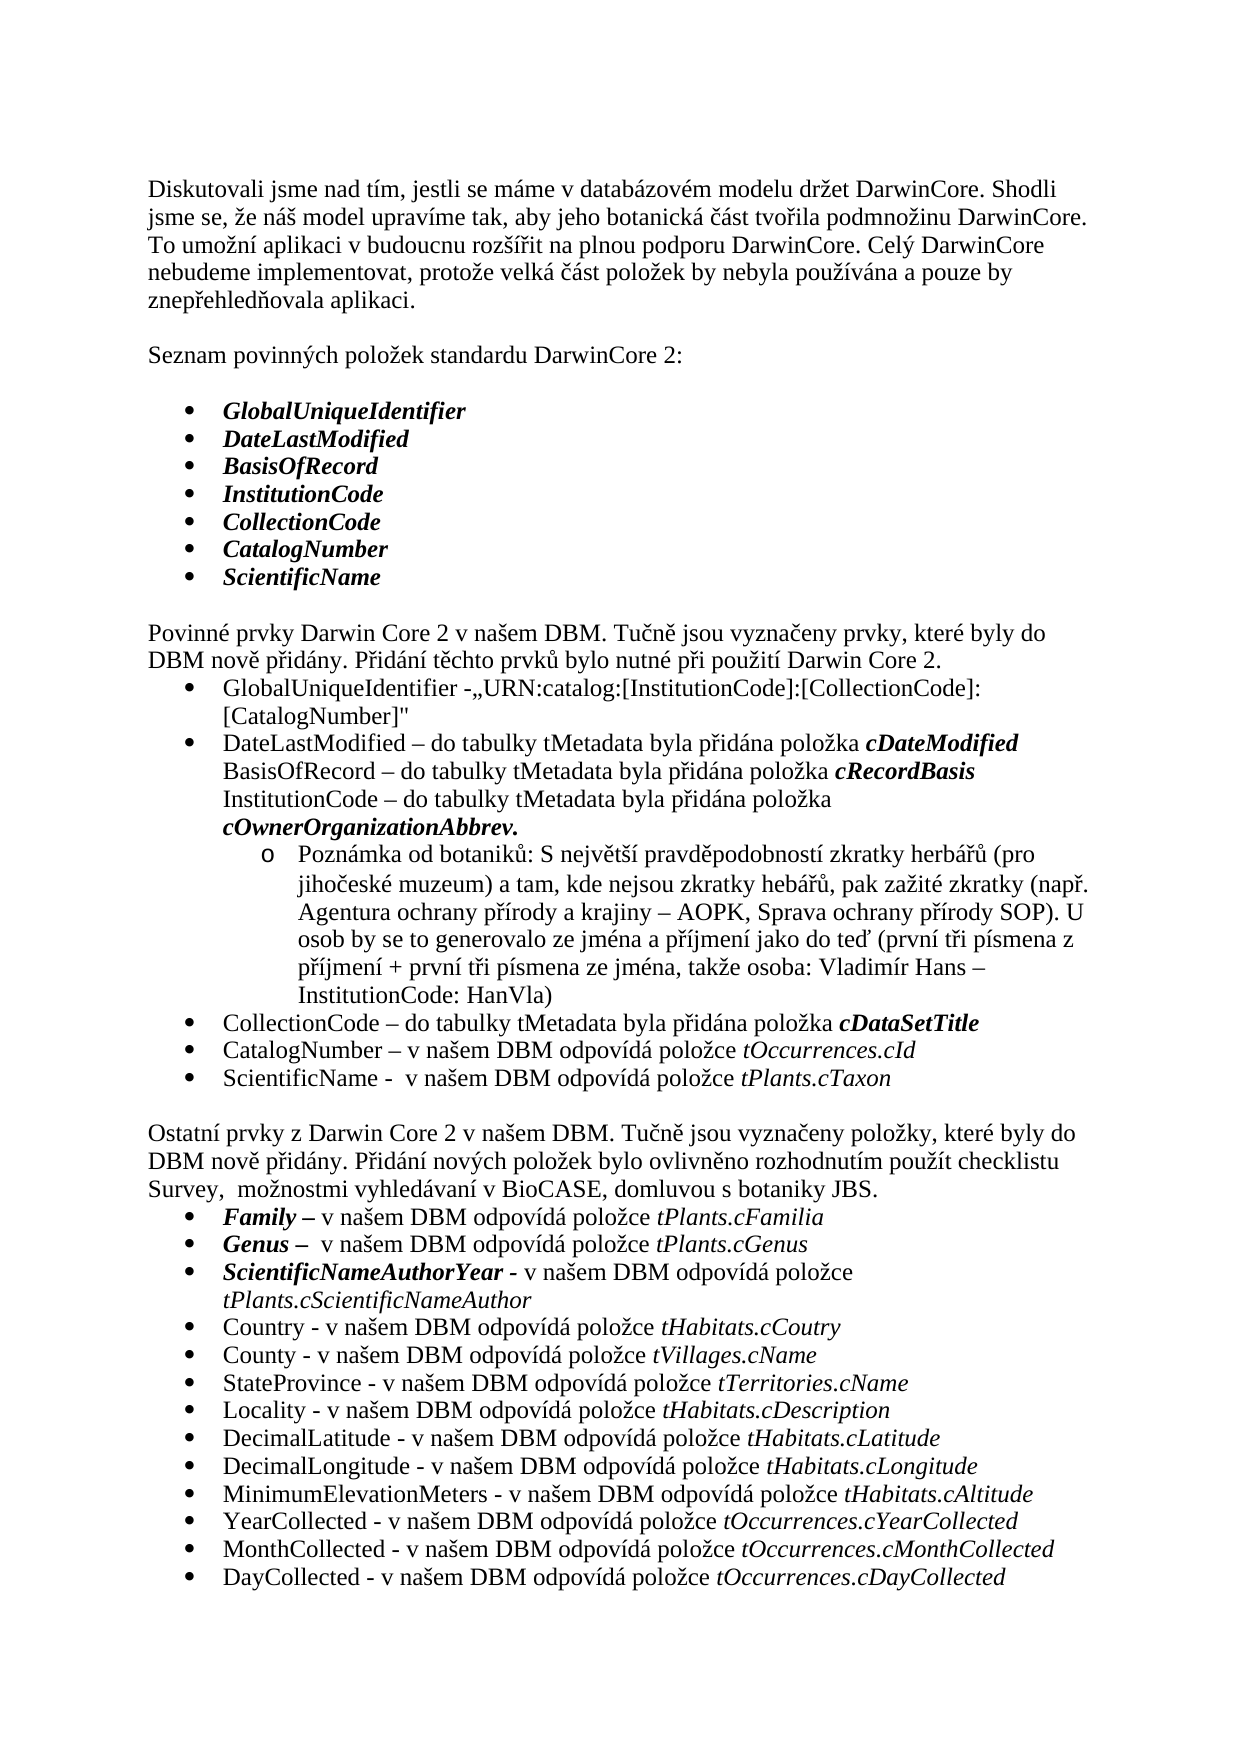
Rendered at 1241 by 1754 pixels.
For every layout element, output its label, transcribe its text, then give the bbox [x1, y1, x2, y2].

list ScientificName [185, 563, 1092, 591]
list GlobalUniqueIdentifier [185, 397, 1092, 425]
list InstitutionCode [185, 480, 1092, 508]
list Genus – v našem DBM odpovídá položce tPlants.cGenus [185, 1230, 1092, 1258]
list ScientificNameAuthorYear - v našem DBM odpovídá položce tPlants.cScientificNameAuthor [185, 1258, 1092, 1313]
list Family – v našem DBM odpovídá položce tPlants.cFamilia [185, 1203, 1092, 1230]
list County - v našem DBM odpovídá položce tVillages.cName [185, 1341, 1092, 1369]
text Diskutovali jsme nad tím, jestli se máme v databázovém modelu držet DarwinCore. Shodli jsme se, že náš model upravíme tak, aby jeho botanická část tvořila podmnožinu DarwinCore. To umožní aplikaci v budoucnu rozšířit na plnou podporu DarwinCore. Celý DarwinCore nebudeme implementovat, protože velká část položek by nebyla používána a pouze by znepřehledňovala aplikaci. [148, 175, 1092, 314]
list CollectionCode [185, 508, 1092, 536]
list ScientificName - v našem DBM odpovídá položce tPlants.cTaxon [185, 1064, 1092, 1092]
list YearCollected - v našem DBM odpovídá položce tOccurrences.cYearCollected [185, 1507, 1092, 1535]
list CollectionCode – do tabulky tMetadata byla přidána položka cDataSetTitle [185, 1009, 1092, 1036]
list DateLastModified – do tabulky tMetadata byla přidána položka cDateModified BasisOfRecord – do tabulky tMetadata byla přidána položka cRecordBasis InstitutionCode – do tabulky tMetadata byla přidána položka cOwnerOrganizationAbbrev. [185, 729, 1092, 840]
text Povinné prvky Darwin Core 2 v našem DBM. Tučně jsou vyznačeny prvky, které byly do DBM nově přidány. Přidání těchto prvků bylo nutné při použití Darwin Core 2. [148, 619, 1092, 674]
list MonthCollected - v našem DBM odpovídá položce tOccurrences.cMonthCollected [185, 1535, 1092, 1563]
list DecimalLatitude - v našem DBM odpovídá položce tHabitats.cLatitude [185, 1424, 1092, 1452]
list BasisOfRecord [185, 452, 1092, 480]
list StateProvince - v našem DBM odpovídá položce tTerritories.cName [185, 1369, 1092, 1397]
list Locality - v našem DBM odpovídá položce tHabitats.cDescription [185, 1397, 1092, 1424]
list Country - v našem DBM odpovídá položce tHabitats.cCoutry [185, 1313, 1092, 1341]
list MinimumElevationMeters - v našem DBM odpovídá položce tHabitats.cAltitude [185, 1480, 1092, 1507]
list CatalogNumber [185, 536, 1092, 563]
list DecimalLongitude - v našem DBM odpovídá položce tHabitats.cLongitude [185, 1452, 1092, 1480]
text Seznam povinných položek standardu DarwinCore 2: [148, 342, 1092, 369]
text Ostatní prvky z Darwin Core 2 v našem DBM. Tučně jsou vyznačeny položky, které byly do DBM nově přidány. Přidání nových položek bylo ovlivněno rozhodnutím použít checklistu Survey, možnostmi vyhledávaní v BioCASE, domluvou s botaniky JBS. [148, 1119, 1092, 1203]
list CatalogNumber – v našem DBM odpovídá položce tOccurrences.cId [185, 1036, 1092, 1064]
list DateLastModified [185, 425, 1092, 452]
list GlobalUniqueIdentifier -„URN:catalog:[InstitutionCode]:[CollectionCode]:[CatalogNumber]" [185, 674, 1092, 729]
list DayCollected - v našem DBM odpovídá položce tOccurrences.cDayCollected [185, 1563, 1092, 1591]
list Poznámka od botaniků: S největší pravděpodobností zkratky herbářů (pro jihočeské muzeum) a tam, kde nejsou zkratky hebářů, pak zažité zkratky (např. Agentura ochrany přírody a krajiny – AOPK, Sprava ochrany přírody SOP). U osob by se to generovalo ze jména a příjmení jako do teď (první tři písmena z příjmení + první tři písmena ze jména, takže osoba: Vladimír Hans – InstitutionCode: HanVla) [260, 840, 1092, 1009]
